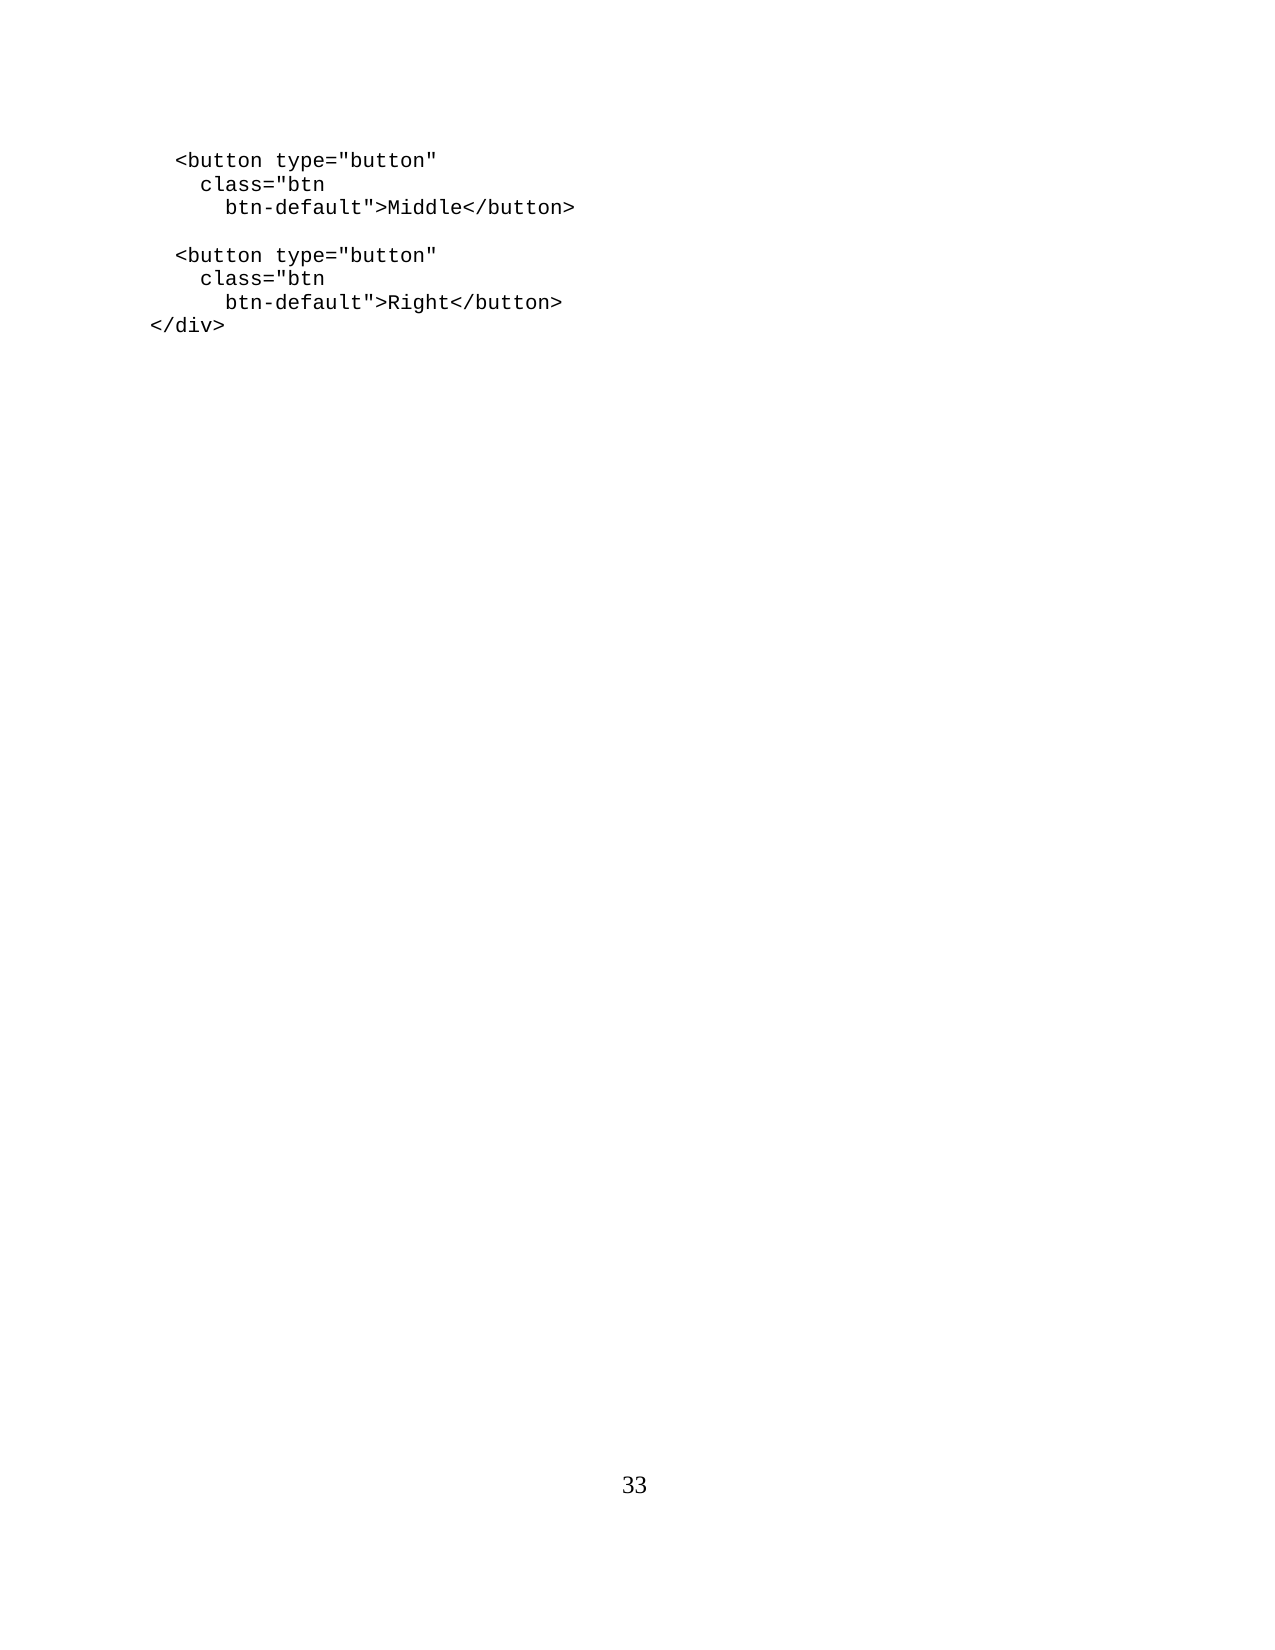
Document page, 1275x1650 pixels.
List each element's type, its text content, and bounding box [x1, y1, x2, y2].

text btn-default">Right</button> [150, 292, 1125, 316]
text class="btn [150, 174, 1125, 197]
text btn-default">Middle</button> [150, 197, 1125, 221]
text </div> [150, 316, 1125, 339]
text <button type="button" [150, 150, 1125, 174]
text <button type="button" [150, 244, 1125, 268]
text class="btn [150, 268, 1125, 292]
